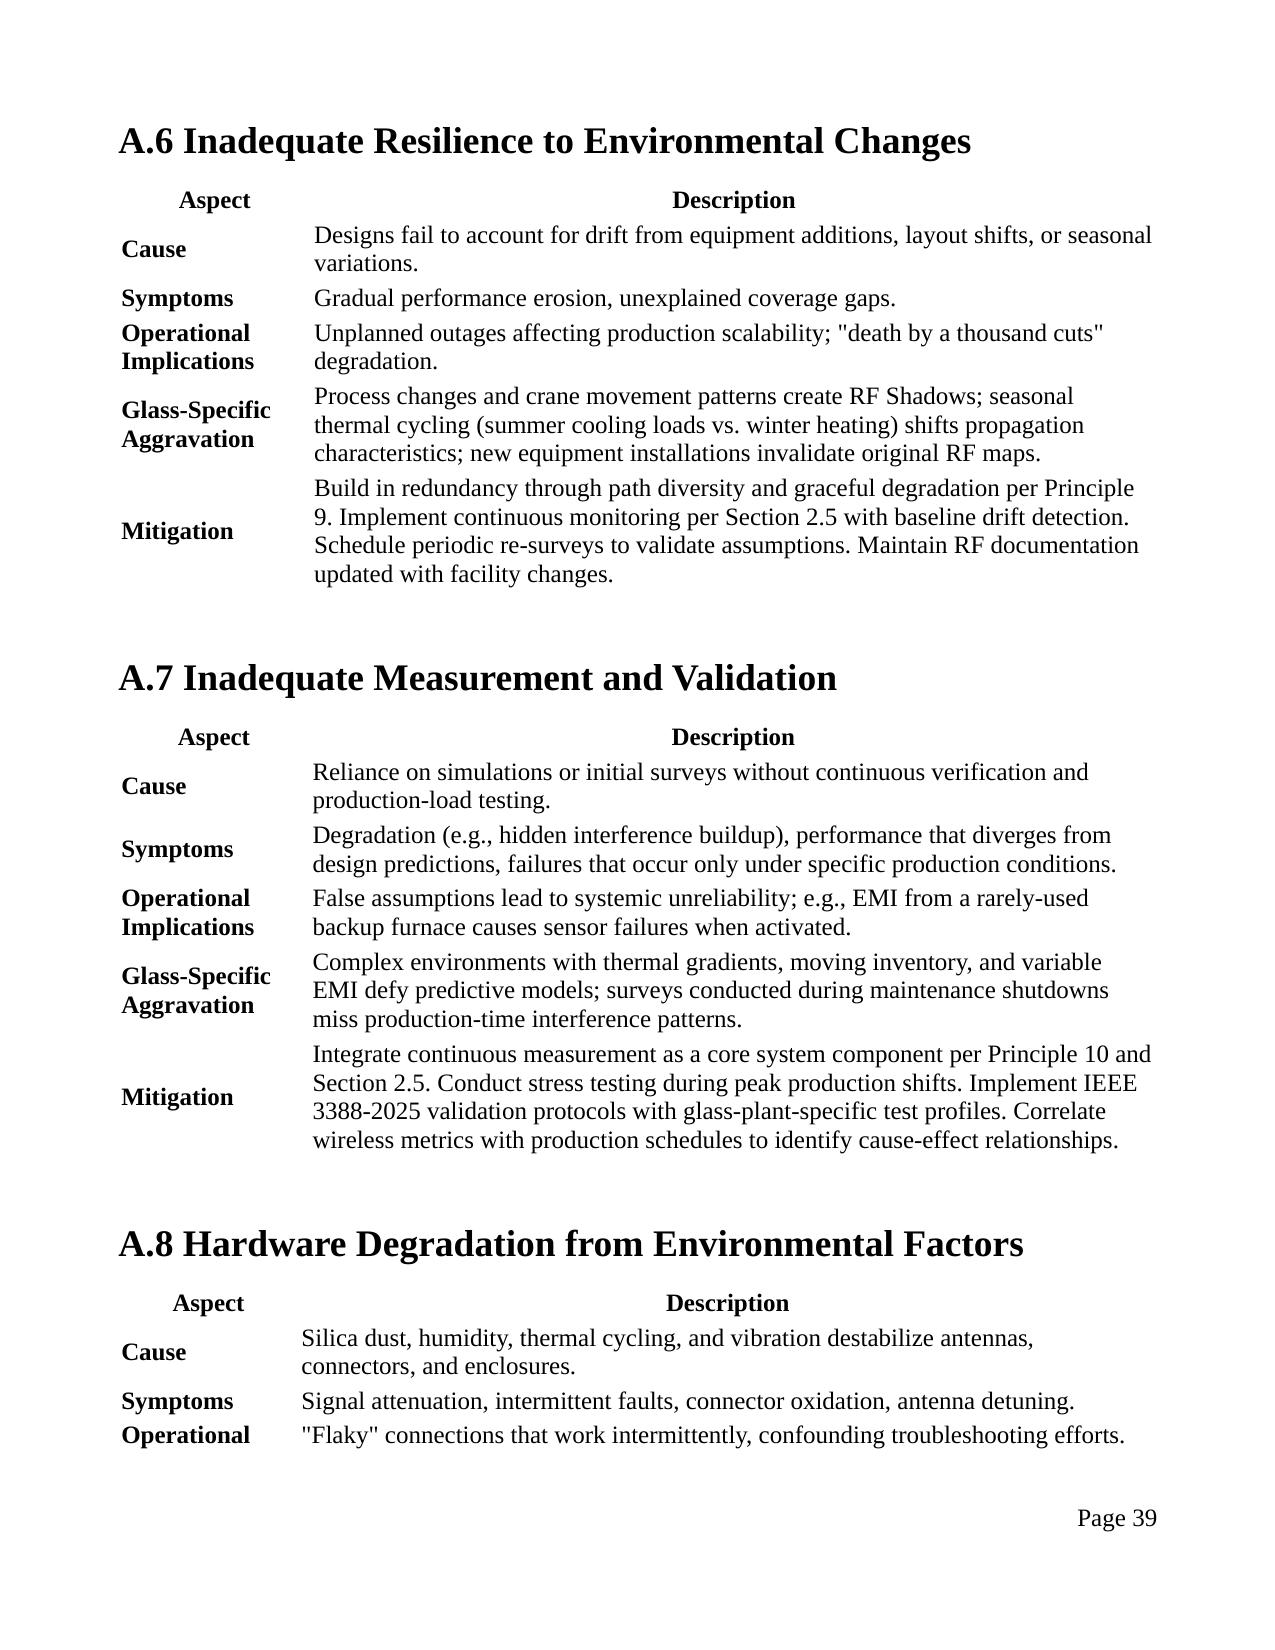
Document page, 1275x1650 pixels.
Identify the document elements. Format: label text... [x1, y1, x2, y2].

table_cell Unplanned outages affecting production scalability; "death by a thousand cuts" degradation. [311, 315, 1157, 378]
table_cell Symptoms [118, 1383, 298, 1418]
table_cell Designs fail to account for drift from equipment additions, layout shifts, or seasonal variations. [311, 217, 1157, 280]
table_cell Integrate continuous measurement as a core system component per Principle 10 and Section 2.5. Conduct stress testing during peak production shifts. Implement IEEE 3388-2025 validation protocols with glass-plant-specific test profiles. Correlate wireless metrics with production schedules to identify cause-effect relationships. [309, 1036, 1157, 1157]
table_cell Mitigation [118, 470, 311, 591]
table_cell Degradation (e.g., hidden interference buildup), performance that diverges from design predictions, failures that occur only under specific production conditions. [309, 817, 1157, 881]
table_cell Cause [118, 1320, 298, 1383]
table_cell "Flaky" connections that work intermittently, confounding troubleshooting efforts. [298, 1418, 1157, 1452]
table_header Description [309, 719, 1157, 754]
table_cell Cause [118, 217, 311, 280]
table_cell Gradual performance erosion, unexplained coverage gaps. [311, 280, 1157, 315]
table_header Aspect [118, 719, 309, 754]
table_cell Operational Implications [118, 315, 311, 378]
table_cell Glass-Specific Aggravation [118, 378, 311, 470]
table_cell False assumptions lead to systemic unreliability; e.g., EMI from a rarely-used backup furnace causes sensor failures when activated. [309, 881, 1157, 944]
table_header Description [298, 1285, 1157, 1320]
table_header Description [311, 182, 1157, 217]
subtitle A.7 Inadequate Measurement and Validation [118, 655, 1157, 698]
subtitle A.8 Hardware Degradation from Environmental Factors [118, 1221, 1157, 1264]
table_cell Silica dust, humidity, thermal cycling, and vibration destabilize antennas, connectors, and enclosures. [298, 1320, 1157, 1383]
table_cell Cause [118, 754, 309, 817]
table_cell Complex environments with thermal gradients, moving inventory, and variable EMI defy predictive models; surveys conducted during maintenance shutdowns miss production-time interference patterns. [309, 944, 1157, 1036]
table_cell Mitigation [118, 1036, 309, 1157]
table_cell Operational Implications [118, 881, 309, 944]
subtitle A.6 Inadequate Resilience to Environmental Changes [118, 118, 1157, 161]
table_cell Signal attenuation, intermittent faults, connector oxidation, antenna detuning. [298, 1383, 1157, 1418]
table_header Aspect [118, 182, 311, 217]
table_header Aspect [118, 1285, 298, 1320]
table_cell Glass-Specific Aggravation [118, 944, 309, 1036]
table_cell Build in redundancy through path diversity and graceful degradation per Principle 9. Implement continuous monitoring per Section 2.5 with baseline drift detection. Schedule periodic re-surveys to validate assumptions. Maintain RF documentation updated with facility changes. [311, 470, 1157, 591]
table_cell Process changes and crane movement patterns create RF Shadows; seasonal thermal cycling (summer cooling loads vs. winter heating) shifts propagation characteristics; new equipment installations invalidate original RF maps. [311, 378, 1157, 470]
table_cell Reliance on simulations or initial surveys without continuous verification and production-load testing. [309, 754, 1157, 817]
table_cell Symptoms [118, 817, 309, 881]
table_cell Symptoms [118, 280, 311, 315]
table_cell Operational [118, 1418, 298, 1452]
